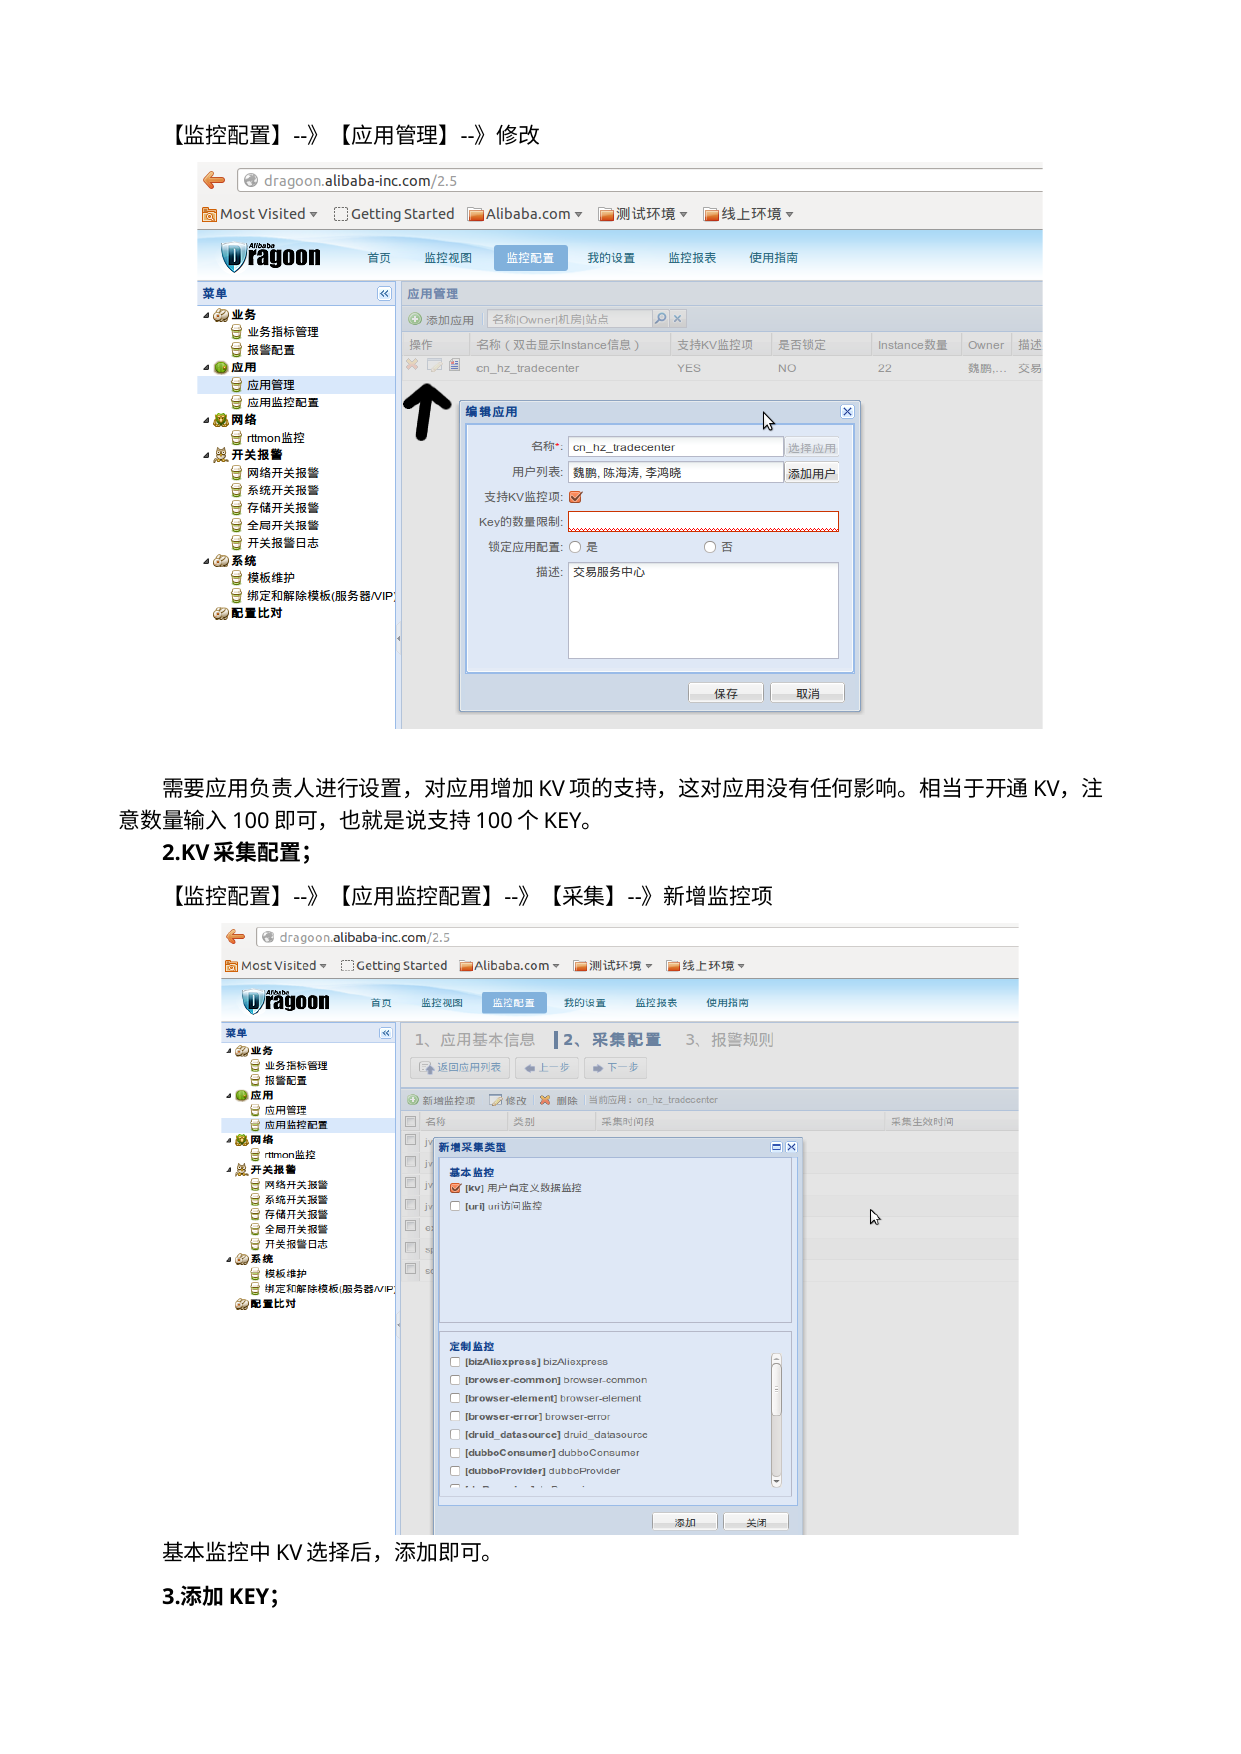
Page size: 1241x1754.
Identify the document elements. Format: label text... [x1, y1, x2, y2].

picture [197, 162, 1043, 729]
text 基本监控中KV选择后，添加即可。 [118, 923, 1122, 1566]
text 需要应用负责人进行设置，对应用增加KV项的支持，这对应用没有任何影响。相当于开通KV，注意数量输入100即可，也就是说支持100个KEY。 2.KV采集配置； [118, 771, 1122, 866]
text 3.添加KEY； [118, 1579, 1122, 1611]
picture [221, 923, 1019, 1535]
text 【监控配置】--》【应用监控配置】--》【采集】--》新增监控项 [118, 879, 1122, 911]
text 【监控配置】--》【应用管理】--》修改 [118, 118, 1122, 150]
